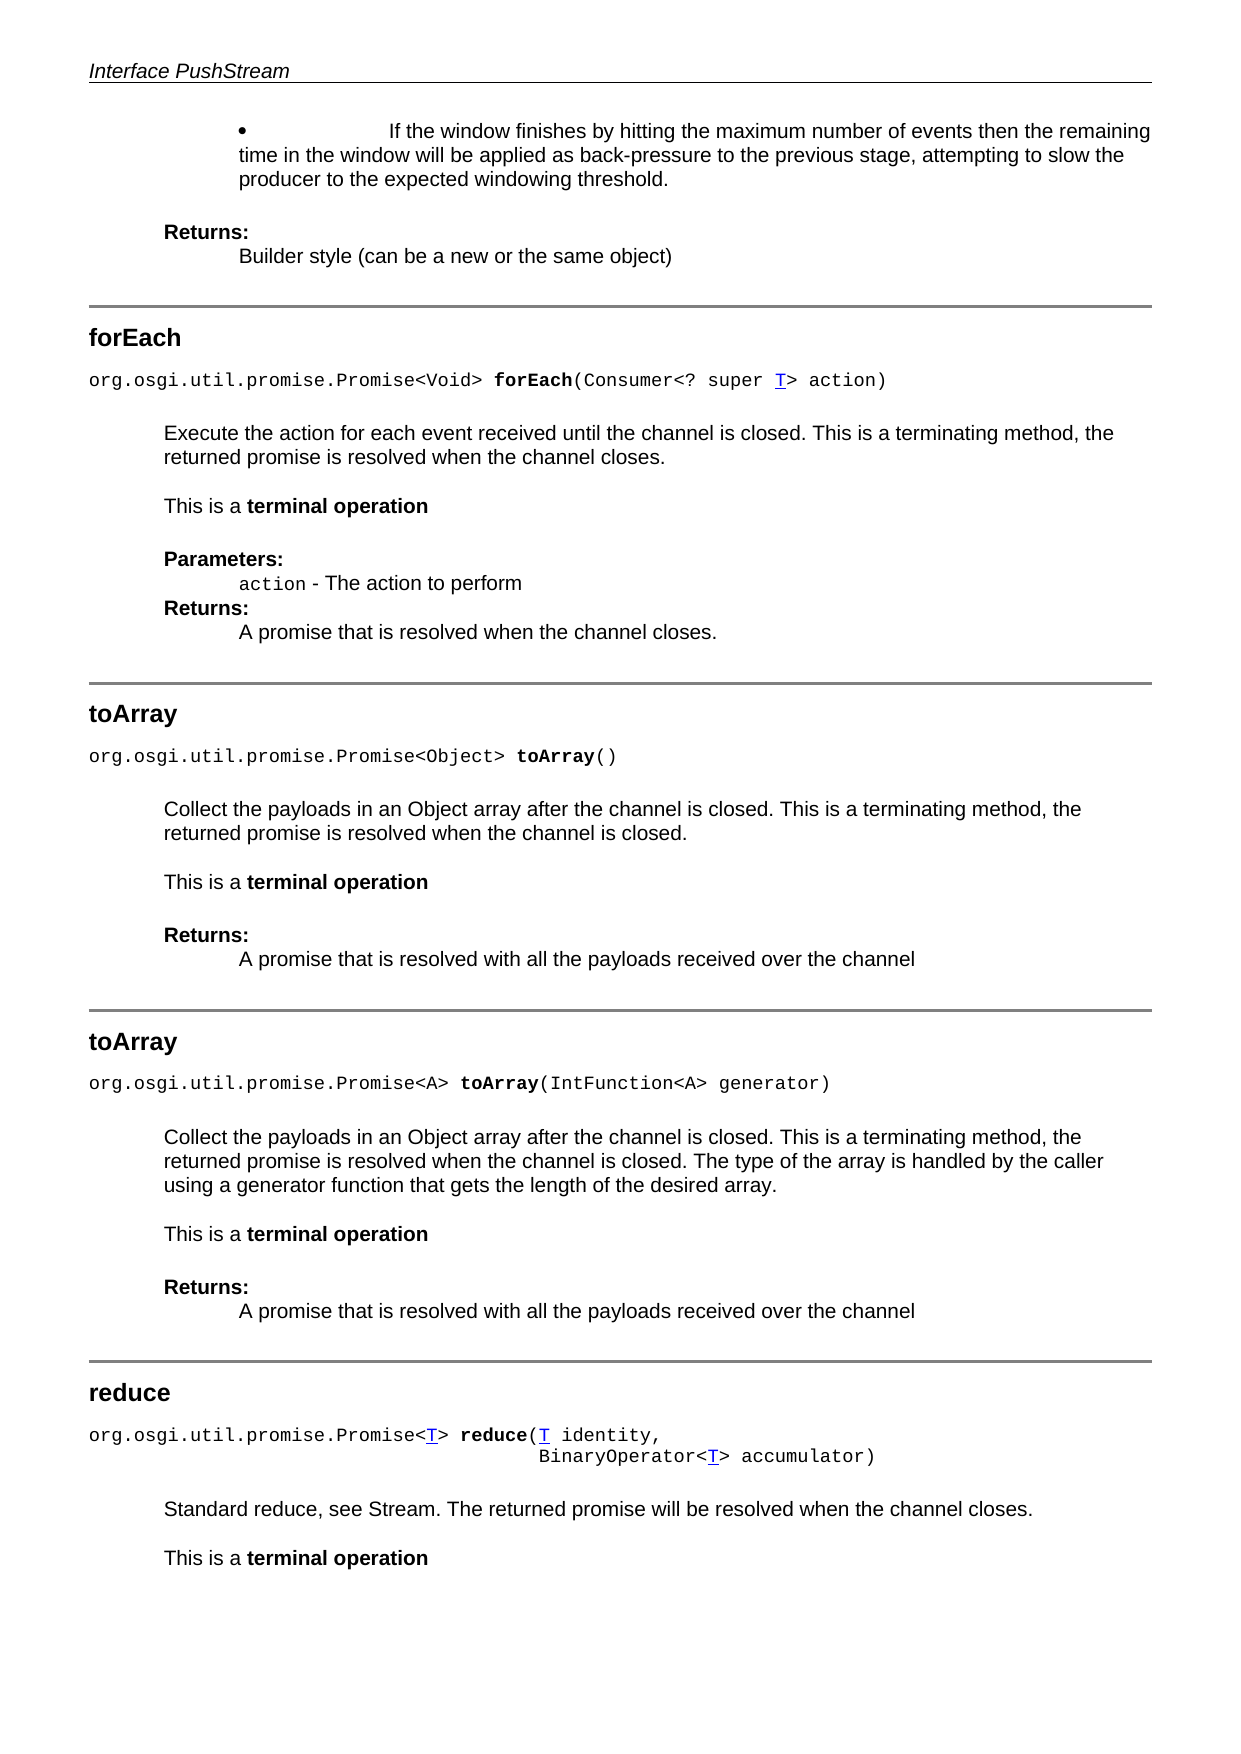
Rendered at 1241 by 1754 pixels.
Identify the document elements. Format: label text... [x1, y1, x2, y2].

text Collect the payloads in an Object array after the channel is closed. This is a terminating method, the returned promise is resolved when the channel is closed. The type of the array is handled by the caller using a generator function that gets the length of the desired array. [163, 1124, 1152, 1196]
text Collect the payloads in an Object array after the channel is closed. This is a terminating method, the returned promise is resolved when the channel is closed. [163, 797, 1152, 845]
text This is a terminal operation [163, 494, 1152, 518]
text org.osgi.util.promise.Promise<T> reduce(T identity, BinaryOperator<T> accumulator) [88, 1425, 1152, 1468]
text Builder style (can be a new or the same object) [238, 243, 1152, 267]
text This is a terminal operation [163, 1221, 1152, 1245]
text Execute the action for each event received until the channel is closed. This is a terminating method, the returned promise is resolved when the channel closes. [163, 421, 1152, 469]
text Parameters: [163, 547, 1152, 571]
list If the window finishes by hitting the maximum number of events then the remaining time in the window will be applied as back-pressure to the previous stage, attempting to slow the producer to the expected windowing threshold. [238, 118, 1152, 190]
text A promise that is resolved when the channel closes. [238, 620, 1152, 644]
text Returns: [163, 923, 1152, 947]
text action - The action to perform [238, 571, 1152, 596]
text Returns: [163, 596, 1152, 620]
subtitle toArray [172, 719, 1152, 723]
subtitle toArray [88, 719, 168, 723]
text This is a terminal operation [163, 870, 1152, 894]
text org.osgi.util.promise.Promise<A> toArray(IntFunction<A> generator) [88, 1074, 1152, 1095]
text org.osgi.util.promise.Promise<Object> toArray() [88, 747, 1152, 768]
text Returns: [163, 219, 1152, 243]
text Standard reduce, see Stream. The returned promise will be resolved when the channel closes. [163, 1497, 1152, 1521]
text org.osgi.util.promise.Promise<Void> forEach(Consumer<? super T> action) [88, 370, 1152, 392]
text A promise that is resolved with all the payloads received over the channel [238, 1298, 1152, 1322]
text This is a terminal operation [163, 1546, 1152, 1570]
text A promise that is resolved with all the payloads received over the channel [238, 947, 1152, 971]
text Returns: [163, 1274, 1152, 1298]
